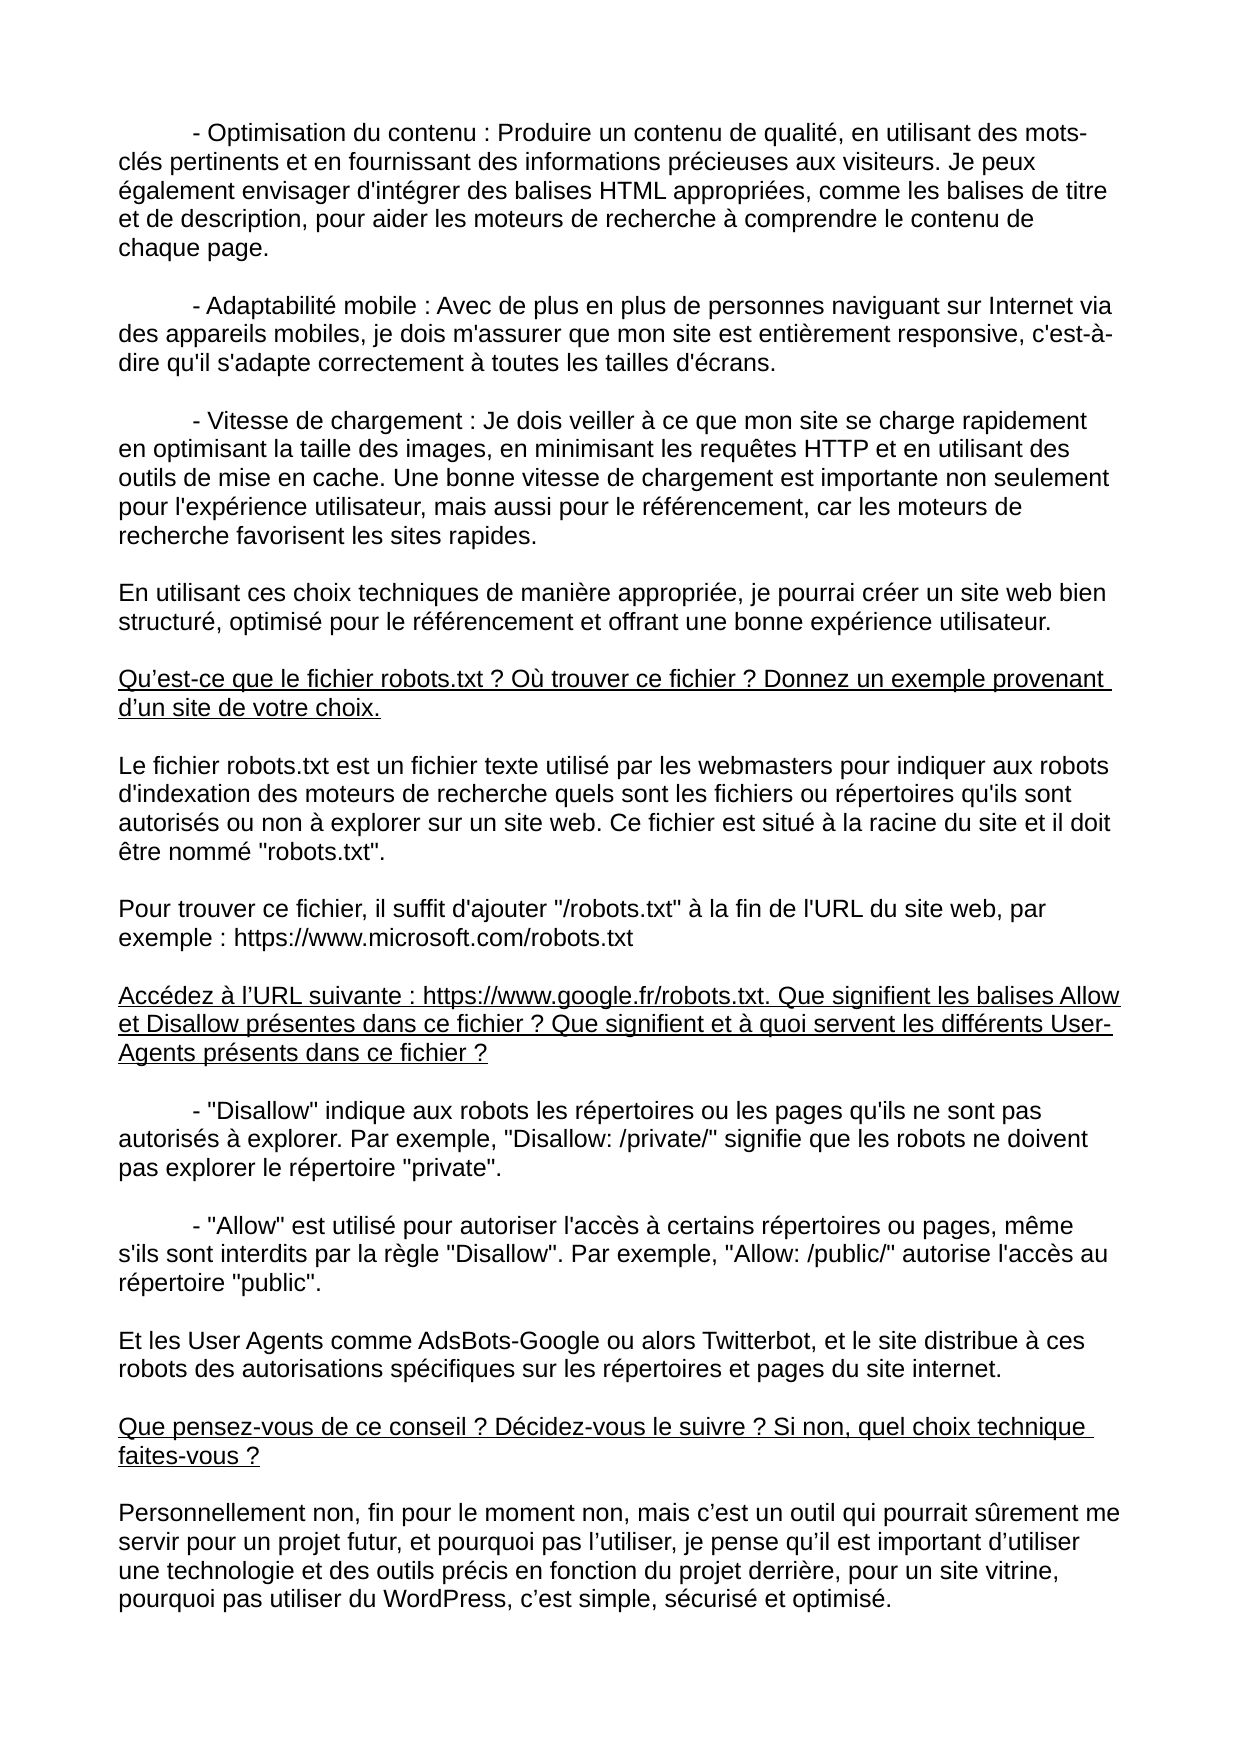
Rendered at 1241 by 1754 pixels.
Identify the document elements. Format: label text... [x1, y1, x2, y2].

text - Adaptabilité mobile : Avec de plus en plus de personnes naviguant sur Internet via des appareils mobiles, je dois m'assurer que mon site est entièrement responsive, c'est-à-dire qu'il s'adapte correctement à toutes les tailles d'écrans. [118, 291, 1122, 377]
text - Vitesse de chargement : Je dois veiller à ce que mon site se charge rapidement en optimisant la taille des images, en minimisant les requêtes HTTP et en utilisant des outils de mise en cache. Une bonne vitesse de chargement est importante non seulement pour l'expérience utilisateur, mais aussi pour le référencement, car les moteurs de recherche favorisent les sites rapides. [118, 406, 1122, 549]
text - "Allow" est utilisé pour autoriser l'accès à certains répertoires ou pages, même s'ils sont interdits par la règle "Disallow". Par exemple, "Allow: /public/" autorise l'accès au répertoire "public". [118, 1211, 1122, 1297]
text Pour trouver ce fichier, il suffit d'ajouter "/robots.txt" à la fin de l'URL du site web, par exemple : https://www.microsoft.com/robots.txt [118, 894, 1122, 952]
text En utilisant ces choix techniques de manière appropriée, je pourrai créer un site web bien structuré, optimisé pour le référencement et offrant une bonne expérience utilisateur. [118, 578, 1122, 636]
text - Optimisation du contenu : Produire un contenu de qualité, en utilisant des mots-clés pertinents et en fournissant des informations précieuses aux visiteurs. Je peux également envisager d'intégrer des balises HTML appropriées, comme les balises de titre et de description, pour aider les moteurs de recherche à comprendre le contenu de chaque page. [118, 118, 1122, 262]
text Le fichier robots.txt est un fichier texte utilisé par les webmasters pour indiquer aux robots d'indexation des moteurs de recherche quels sont les fichiers ou répertoires qu'ils sont autorisés ou non à explorer sur un site web. Ce fichier est situé à la racine du site et il doit être nommé "robots.txt". [118, 751, 1122, 866]
text - "Disallow" indique aux robots les répertoires ou les pages qu'ils ne sont pas autorisés à explorer. Par exemple, "Disallow: /private/" signifie que les robots ne doivent pas explorer le répertoire "private". [118, 1096, 1122, 1182]
text Accédez à l’URL suivante : https://www.google.fr/robots.txt. Que signifient les balises Allow et Disallow présentes dans ce fichier ? Que signifient et à quoi servent les différents User-Agents présents dans ce fichier ? [118, 981, 1122, 1067]
text Que pensez-vous de ce conseil ? Décidez-vous le suivre ? Si non, quel choix technique faites-vous ? [118, 1412, 1122, 1469]
text Qu’est-ce que le fichier robots.txt ? Où trouver ce fichier ? Donnez un exemple provenant d’un site de votre choix. [118, 664, 1122, 722]
text Personnellement non, fin pour le moment non, mais c’est un outil qui pourrait sûrement me servir pour un projet futur, et pourquoi pas l’utiliser, je pense qu’il est important d’utiliser une technologie et des outils précis en fonction du projet derrière, pour un site vitrine, pourquoi pas utiliser du WordPress, c’est simple, sécurisé et optimisé. [118, 1498, 1122, 1613]
text Et les User Agents comme AdsBots-Google ou alors Twitterbot, et le site distribue à ces robots des autorisations spécifiques sur les répertoires et pages du site internet. [118, 1326, 1122, 1383]
